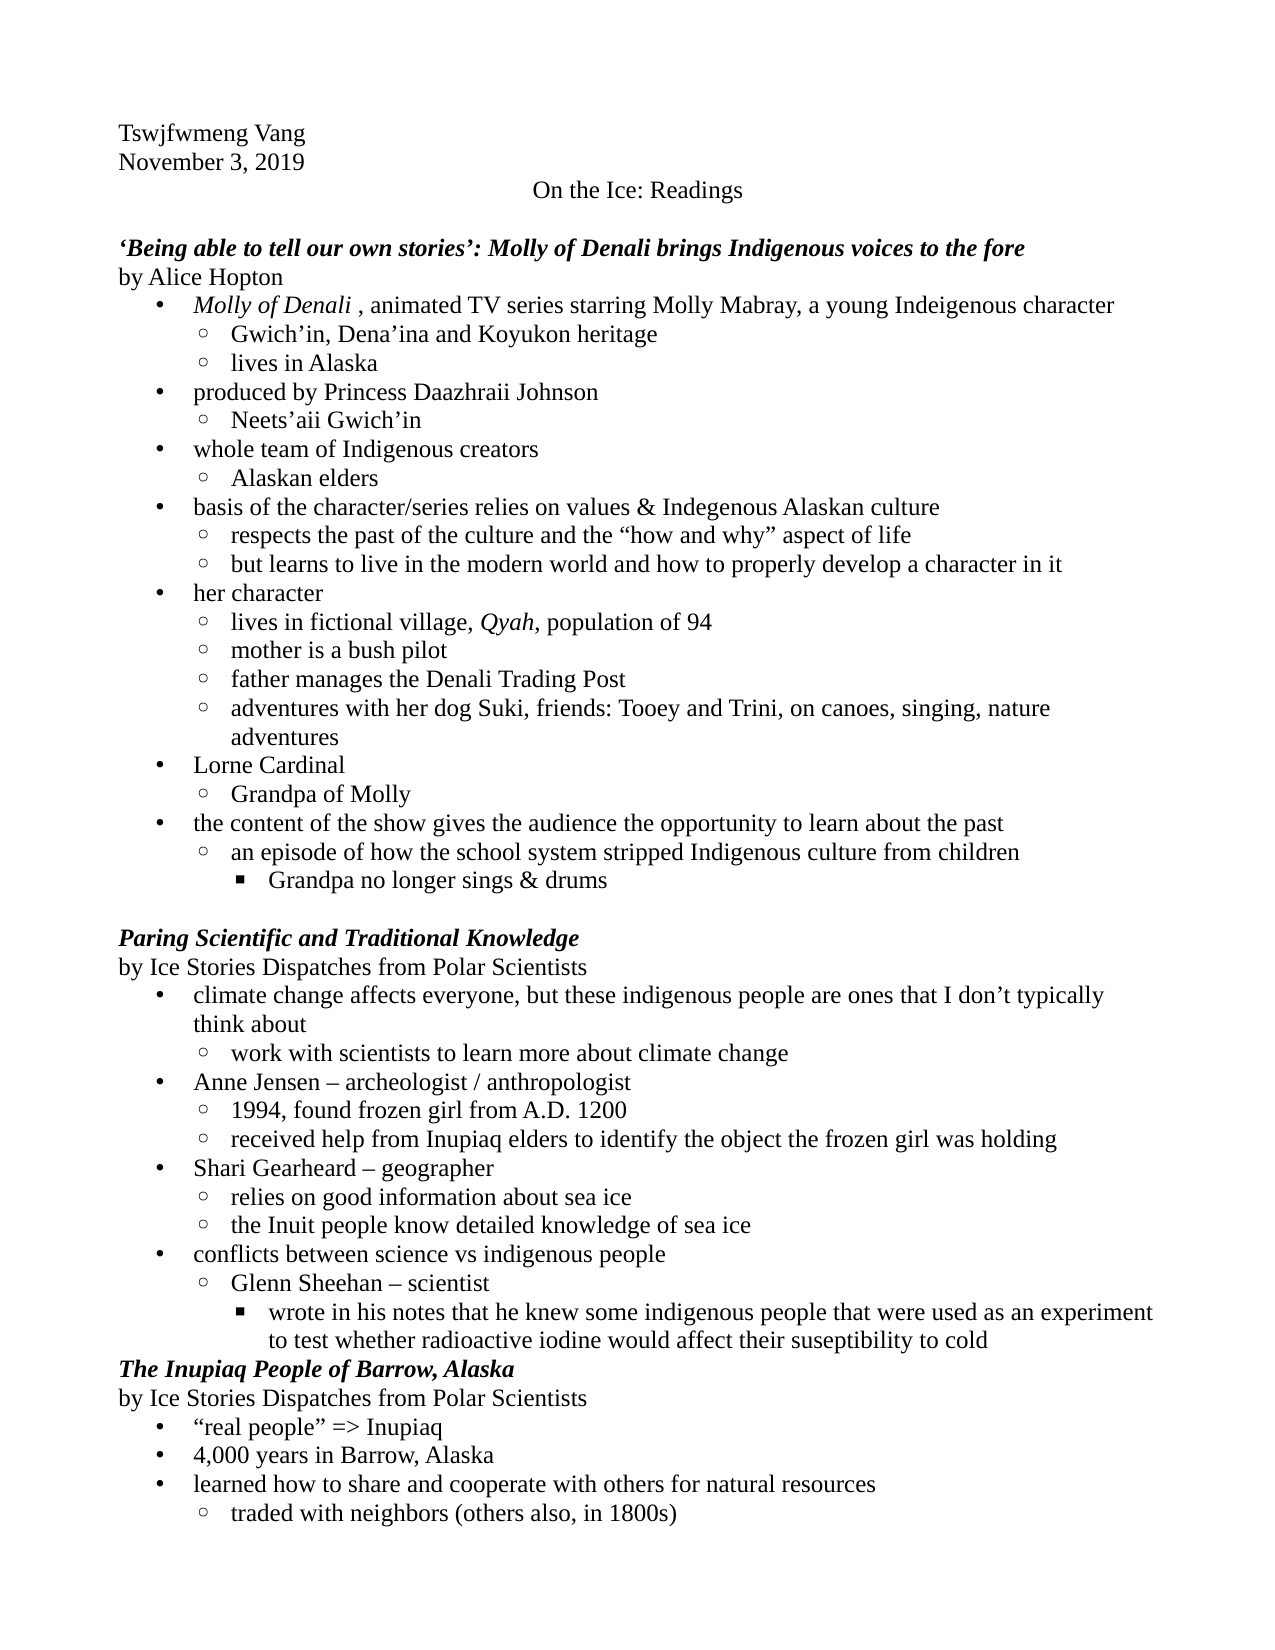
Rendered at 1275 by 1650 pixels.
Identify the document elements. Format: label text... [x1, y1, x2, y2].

list Grandpa of Molly [193, 779, 1157, 808]
list Lorne Cardinal [156, 751, 1157, 779]
text The Inupiaq People of Barrow, Alaska [118, 1354, 1157, 1383]
list received help from Inupiaq elders to identify the object the frozen girl was holding [193, 1124, 1157, 1153]
text by Ice Stories Dispatches from Polar Scientists [118, 952, 1157, 981]
list respects the past of the culture and the “how and why” aspect of life [193, 521, 1157, 549]
list lives in Alaska [193, 348, 1157, 377]
list produced by Princess Daazhraii Johnson [156, 377, 1157, 406]
list 1994, found frozen girl from A.D. 1200 [193, 1096, 1157, 1124]
list 4,000 years in Barrow, Alaska [156, 1441, 1157, 1469]
list conflicts between science vs indigenous people [156, 1239, 1157, 1268]
list “real people” => Inupiaq [156, 1412, 1157, 1441]
list wrote in his notes that he knew some indigenous people that were used as an experiment to test whether radioactive iodine would affect their suseptibility to cold [231, 1297, 1157, 1354]
list Gwich’in, Dena’ina and Koyukon heritage [193, 319, 1157, 348]
text by Alice Hopton [118, 262, 1157, 291]
list the content of the show gives the audience the opportunity to learn about the past [156, 808, 1157, 837]
list learned how to share and cooperate with others for natural resources [156, 1469, 1157, 1498]
list Anne Jensen – archeologist / anthropologist [156, 1067, 1157, 1096]
list but learns to live in the modern world and how to properly develop a character in it [193, 549, 1157, 578]
text Paring Scientific and Traditional Knowledge [118, 923, 1157, 952]
list relies on good information about sea ice [193, 1182, 1157, 1211]
text November 3, 2019 [118, 147, 1157, 176]
list father manages the Denali Trading Post [193, 664, 1157, 693]
list lives in fictional village, Qyah, population of 94 [193, 607, 1157, 636]
list basis of the character/series relies on values & Indegenous Alaskan culture [156, 492, 1157, 521]
list climate change affects everyone, but these indigenous people are ones that I don’t typically think about [156, 981, 1157, 1038]
list whole team of Indigenous creators [156, 434, 1157, 463]
list Glenn Sheehan – scientist [193, 1268, 1157, 1297]
text ‘Being able to tell our own stories’: Molly of Denali brings Indigenous voices to the fore [118, 233, 1157, 262]
list adventures with her dog Suki, friends: Tooey and Trini, on canoes, singing, nature adventures [193, 693, 1157, 751]
list work with scientists to learn more about climate change [193, 1038, 1157, 1067]
list Molly of Denali , animated TV series starring Molly Mabray, a young Indeigenous character [156, 291, 1157, 319]
list Shari Gearheard – geographer [156, 1153, 1157, 1182]
text Tswjfwmeng Vang [118, 118, 1157, 147]
list traded with neighbors (others also, in 1800s) [193, 1498, 1157, 1527]
list Neets’aii Gwich’in [193, 406, 1157, 434]
list the Inuit people know detailed knowledge of sea ice [193, 1211, 1157, 1239]
list Alaskan elders [193, 463, 1157, 492]
list an episode of how the school system stripped Indigenous culture from children [193, 837, 1157, 866]
text by Ice Stories Dispatches from Polar Scientists [118, 1383, 1157, 1412]
list Grandpa no longer sings & drums [231, 866, 1157, 894]
list her character [156, 578, 1157, 607]
list mother is a bush pilot [193, 636, 1157, 664]
text On the Ice: Readings [118, 176, 1157, 204]
